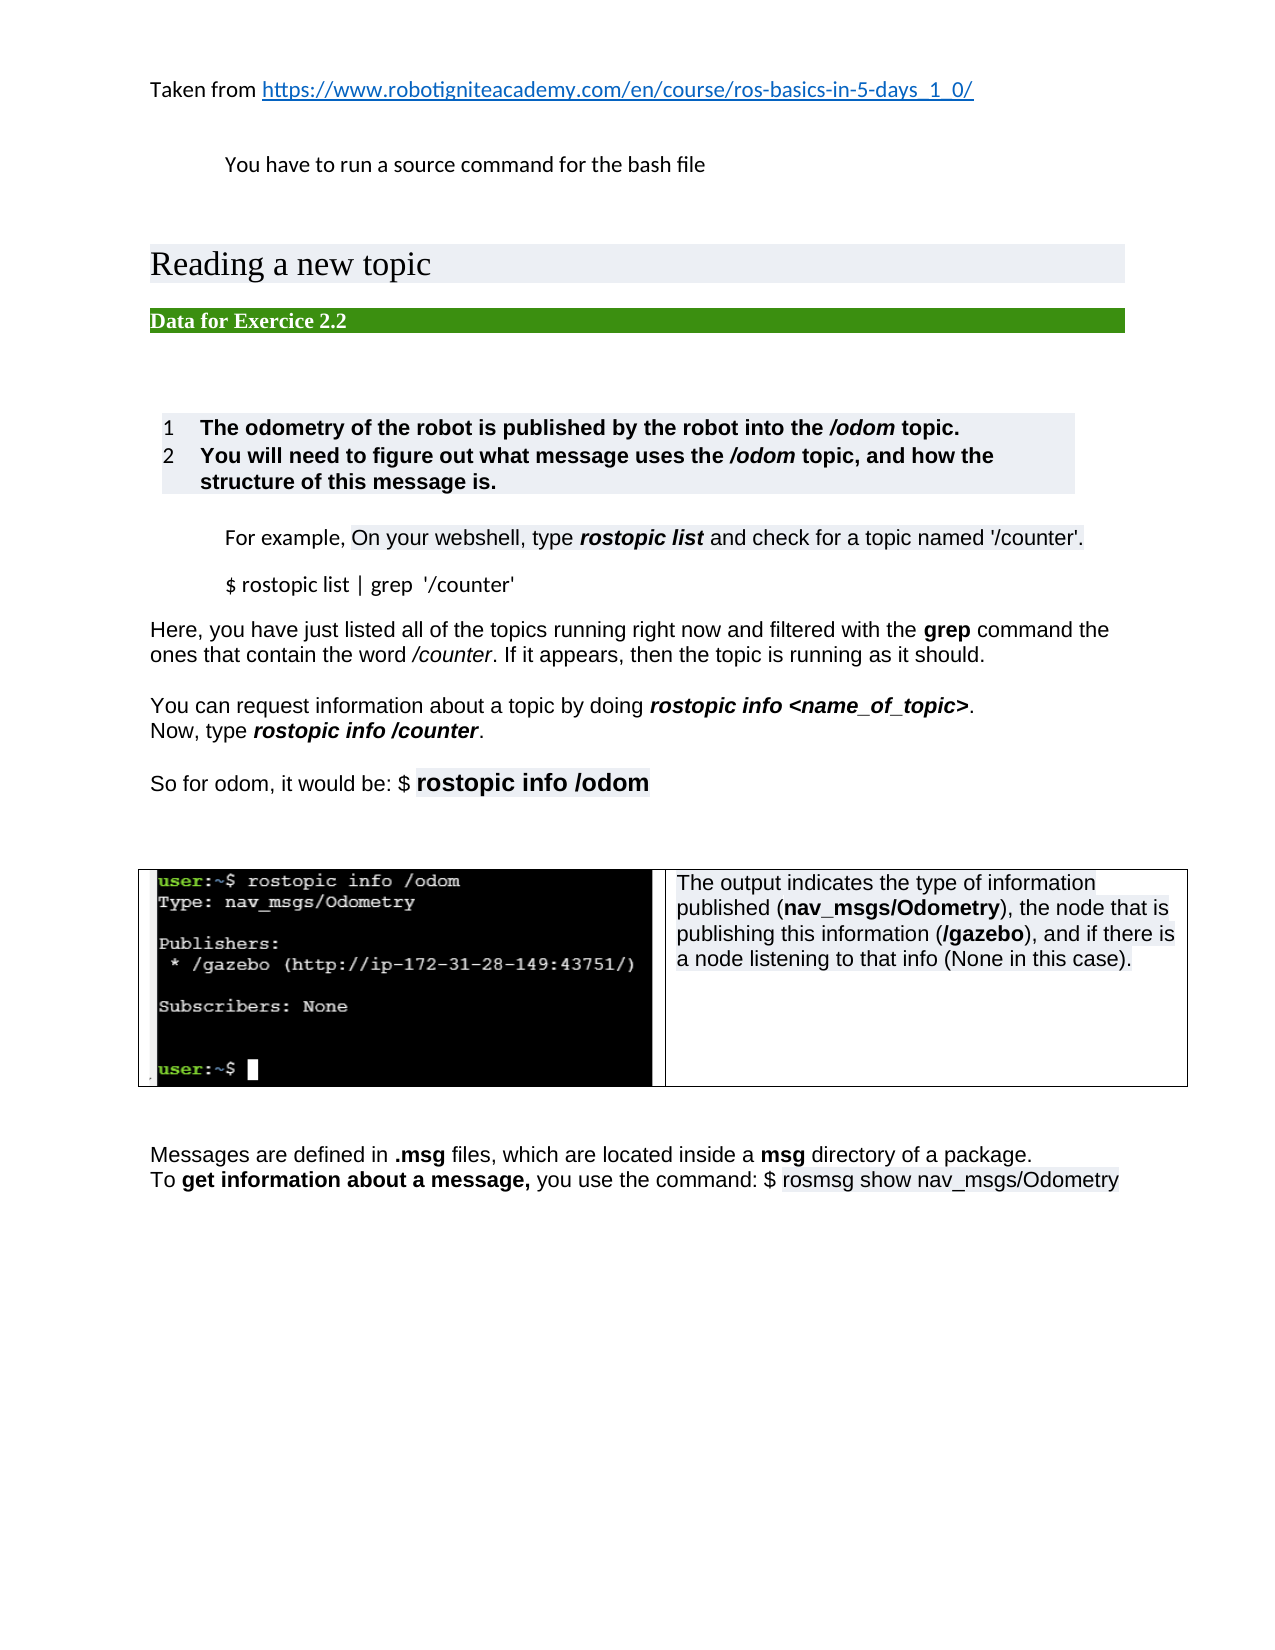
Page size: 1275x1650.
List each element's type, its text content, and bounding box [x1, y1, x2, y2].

table_header [653, 870, 665, 1086]
subtitle Reading a new topic [150, 244, 1125, 283]
text You have to run a source command for the bash file [225, 150, 1125, 178]
table_header The output indicates the type of information published (nav_msgs/Odometry), the node that is publishing this information (/gazebo), and if there is a node listening to that info (None in this case). [666, 870, 1187, 1086]
text To get information about a message, you use the command: $ rosmsg show nav_msgs/Odometry [150, 1167, 1125, 1192]
list You will need to figure out what message uses the /odom topic, and how the structure of this message is. [162, 441, 1075, 494]
list The odometry of the robot is published by the robot into the /odom topic. [162, 413, 1075, 441]
text You can request information about a topic by doing rostopic info <name_of_topic>. [150, 693, 1125, 718]
text So for odom, it would be: $ rostopic info /odom [150, 768, 1125, 797]
text For example, On your webshell, type rostopic list and check for a topic named '/counter'. [225, 523, 1125, 551]
text Here, you have just listed all of the topics running right now and filtered with the grep command the ones that contain the word /counter. If it appears, then the topic is running as it should. [150, 617, 1125, 668]
text Data for Exercice 2.2 [150, 308, 1125, 333]
text Now, type rostopic info /counter. [150, 718, 1125, 743]
table_header [139, 870, 149, 1086]
picture [149, 870, 653, 1086]
text Messages are defined in .msg files, which are located inside a msg directory of a package. [150, 1142, 1125, 1167]
text $ rostopic list | grep '/counter' [225, 570, 1125, 598]
